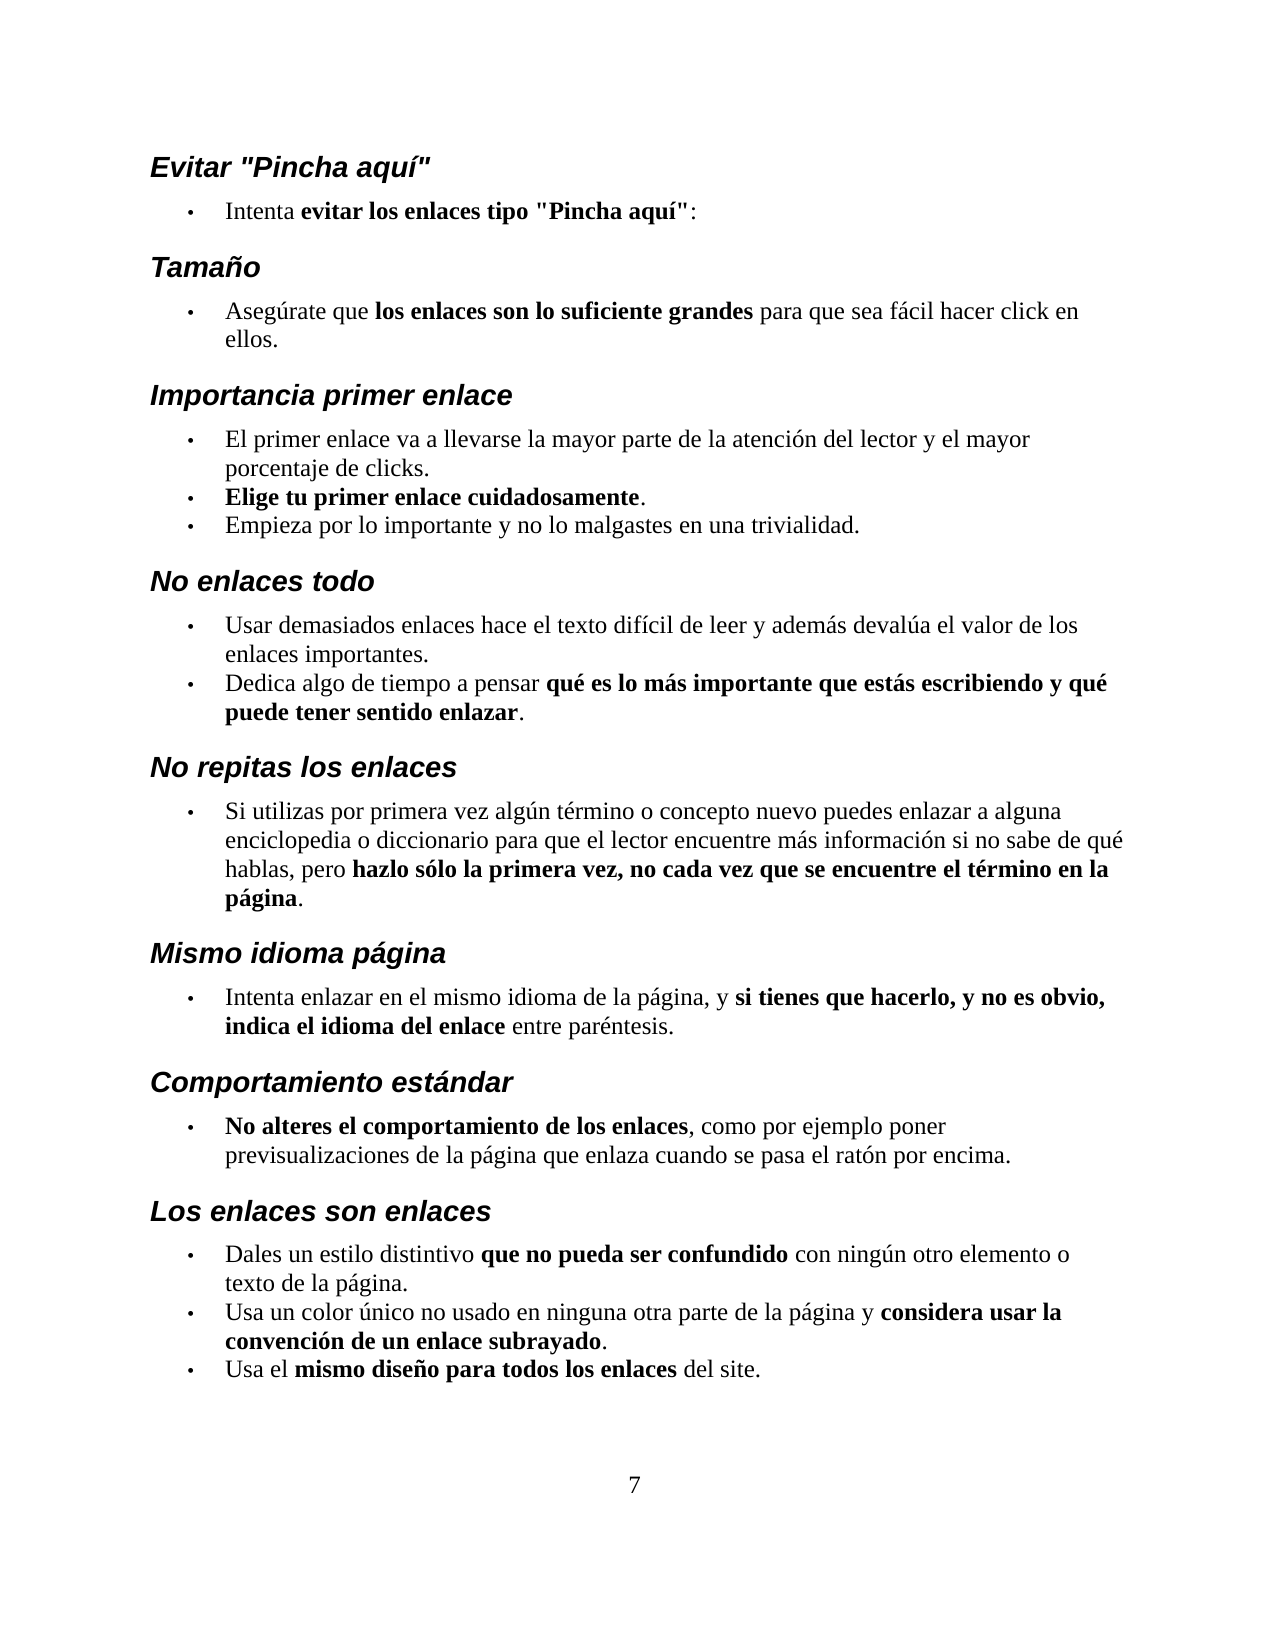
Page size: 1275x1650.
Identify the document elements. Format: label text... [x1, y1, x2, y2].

list Elige tu primer enlace cuidadosamente. [187, 482, 1125, 511]
subtitle Mismo idioma página [150, 936, 1125, 970]
subtitle Comportamiento estándar [150, 1065, 1125, 1098]
list Usa el mismo diseño para todos los enlaces del site. [187, 1354, 1125, 1383]
list Intenta enlazar en el mismo idioma de la página, y si tienes que hacerlo, y no es obvio, indica el idioma del enlace entre paréntesis. [187, 982, 1125, 1040]
list Si utilizas por primera vez algún término o concepto nuevo puedes enlazar a alguna enciclopedia o diccionario para que el lector encuentre más información si no sabe de qué hablas, pero hazlo sólo la primera vez, no cada vez que se encuentre el término en la página. [187, 796, 1125, 911]
list Empieza por lo importante y no lo malgastes en una trivialidad. [187, 511, 1125, 539]
list Dedica algo de tiempo a pensar qué es lo más importante que estás escribiendo y qué puede tener sentido enlazar. [187, 668, 1125, 725]
list No alteres el comportamiento de los enlaces, como por ejemplo poner previsualizaciones de la página que enlaza cuando se pasa el ratón por encima. [187, 1111, 1125, 1168]
list Dales un estilo distintivo que no pueda ser confundido con ningún otro elemento o texto de la página. [187, 1239, 1125, 1297]
list Usa un color único no usado en ninguna otra parte de la página y considera usar la convención de un enlace subrayado. [187, 1297, 1125, 1354]
list Asegúrate que los enlaces son lo suficiente grandes para que sea fácil hacer click en ellos. [187, 296, 1125, 353]
subtitle Evitar "Pincha aquí" [150, 150, 1125, 183]
subtitle No enlaces todo [150, 564, 1125, 598]
list Usar demasiados enlaces hace el texto difícil de leer y además devalúa el valor de los enlaces importantes. [187, 610, 1125, 668]
subtitle Los enlaces son enlaces [150, 1193, 1125, 1227]
list Intenta evitar los enlaces tipo "Pincha aquí": [187, 196, 1125, 225]
subtitle Importancia primer enlace [150, 378, 1125, 412]
subtitle Tamaño [150, 250, 1125, 283]
subtitle No repitas los enlaces [150, 750, 1125, 784]
list El primer enlace va a llevarse la mayor parte de la atención del lector y el mayor porcentaje de clicks. [187, 424, 1125, 482]
